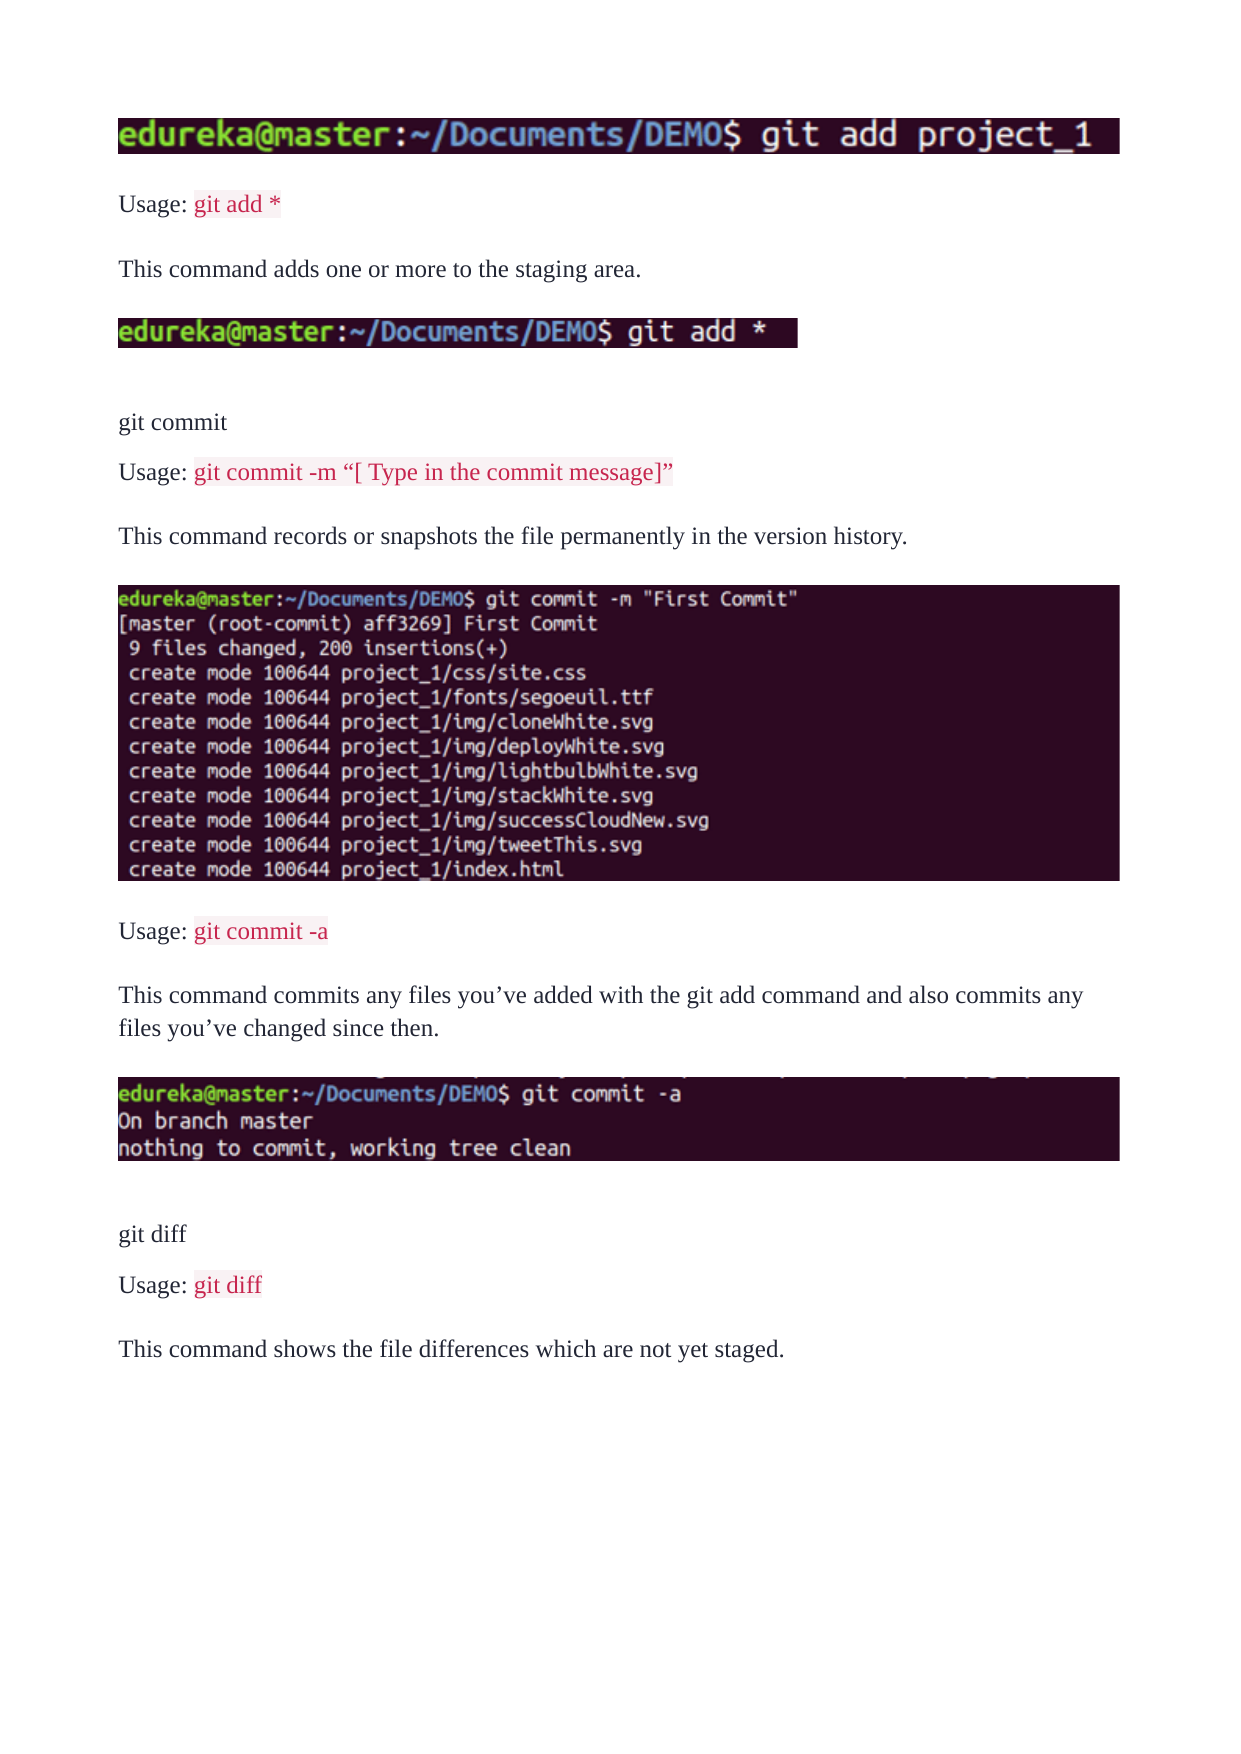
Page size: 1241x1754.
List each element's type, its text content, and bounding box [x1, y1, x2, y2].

text Usage: git commit -m “[ Type in the commit message]” [118, 457, 1122, 486]
picture [118, 118, 1120, 154]
picture [118, 318, 798, 348]
subtitle git diff [118, 1219, 1122, 1248]
text This command commits any files you’ve added with the git add command and also commits any files you’ve changed since then. [118, 981, 1122, 1042]
text This command shows the file differences which are not yet staged. [118, 1334, 1122, 1363]
text This command records or snapshots the file permanently in the version history. [118, 521, 1122, 550]
picture [118, 585, 1120, 881]
text This command adds one or more to the staging area. [118, 254, 1122, 283]
text Usage: git add * [118, 189, 1122, 218]
picture [118, 1077, 1120, 1161]
text Usage: git commit -a [118, 916, 1122, 945]
text Usage: git diff [118, 1270, 1122, 1298]
subtitle git commit [118, 407, 1122, 436]
